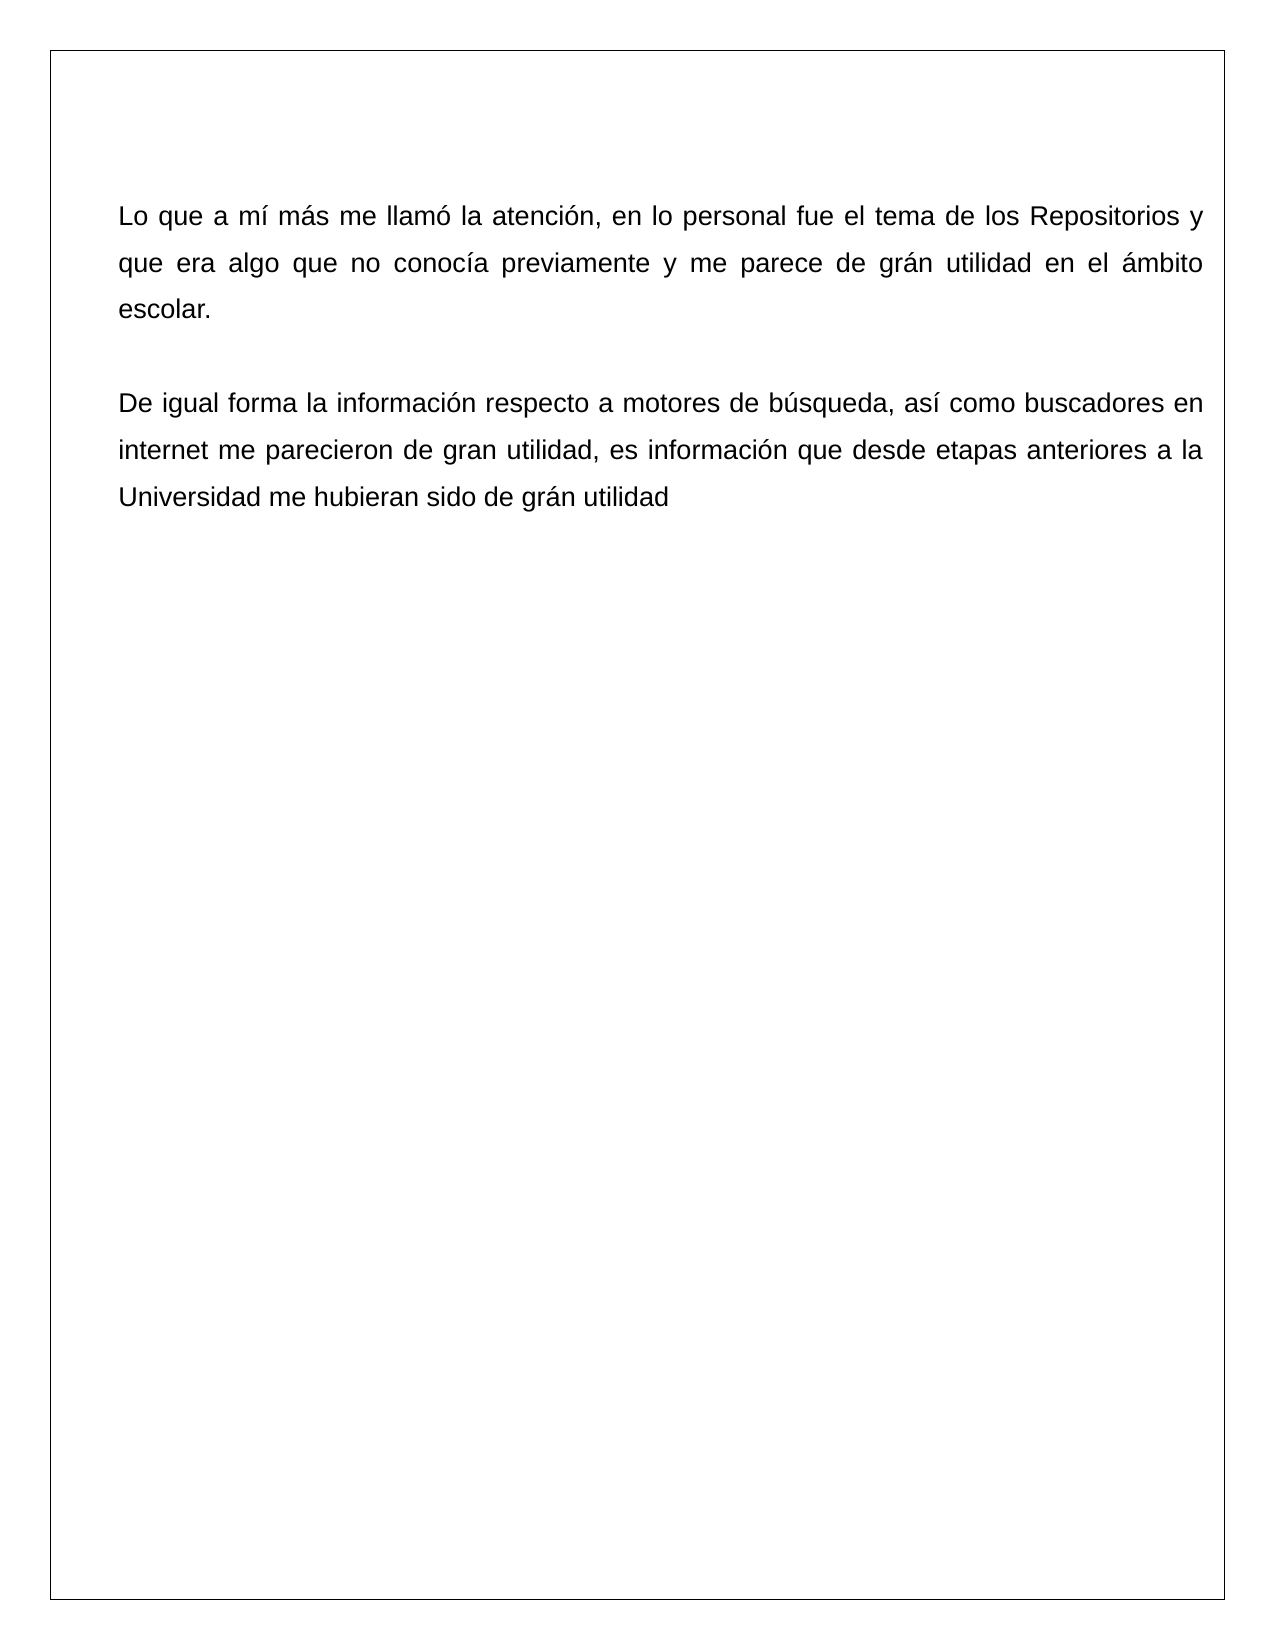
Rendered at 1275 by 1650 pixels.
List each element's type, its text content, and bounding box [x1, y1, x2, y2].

text Lo que a mí más me llamó la atención, en lo personal fue el tema de los Repositorios y que era algo que no conocía previamente y me parece de grán utilidad en el ámbito escolar. [118, 200, 1205, 325]
text De igual forma la información respecto a motores de búsqueda, así como buscadores en internet me parecieron de gran utilidad, es información que desde etapas anteriores a la Universidad me hubieran sido de grán utilidad [118, 387, 1205, 512]
